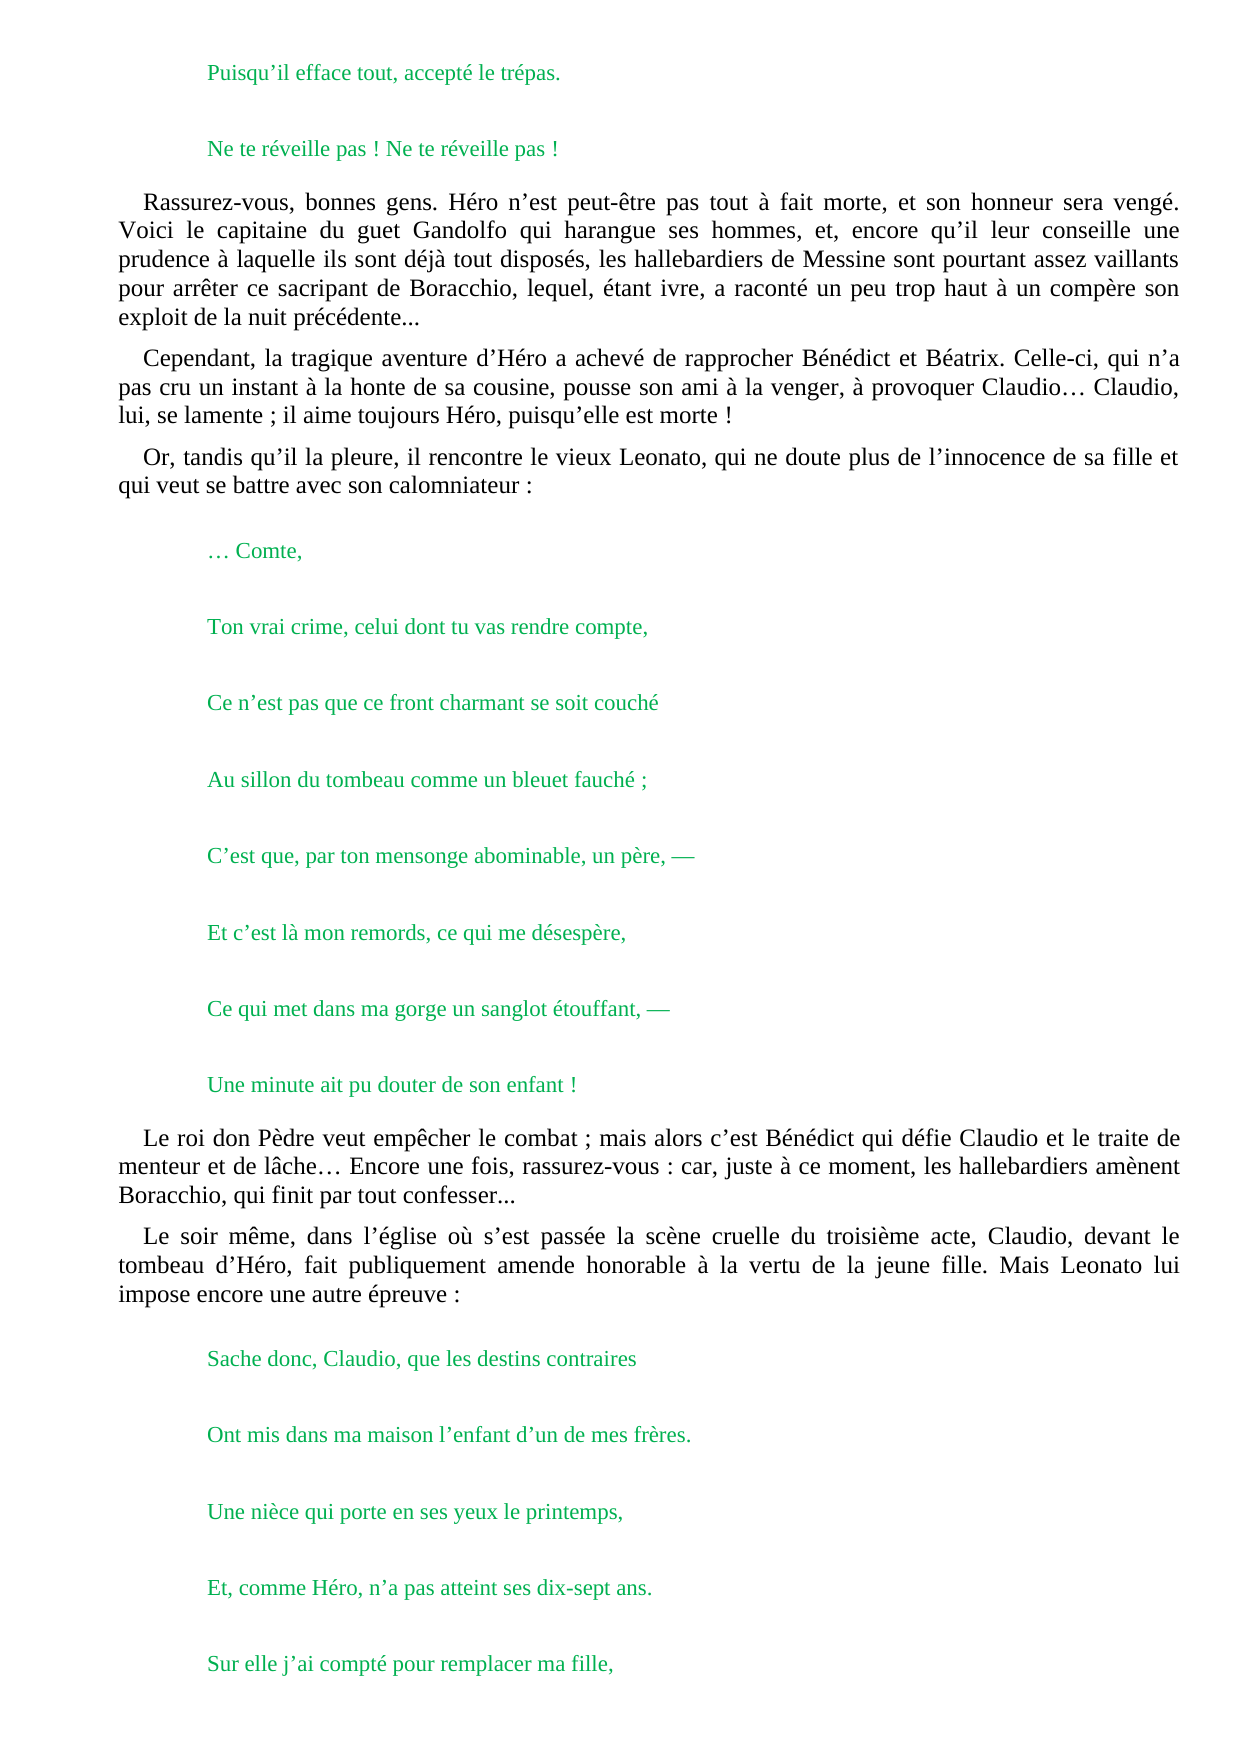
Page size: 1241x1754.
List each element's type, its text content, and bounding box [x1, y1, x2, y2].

text Sur elle j’ai compté pour remplacer ma fille, [207, 1651, 1181, 1677]
text Or, tandis qu’il la pleure, il rencontre le vieux Leonato, qui ne doute plus de l’innocence de sa fille et qui veut se battre avec son calomniateur : [118, 442, 1181, 499]
text Une nièce qui porte en ses yeux le printemps, [207, 1498, 1181, 1524]
text Ne te réveille pas ! Ne te réveille pas ! [207, 135, 1181, 162]
text Ont mis dans ma maison l’enfant d’un de mes frères. [207, 1421, 1181, 1448]
text Au sillon du tombeau comme un bleuet fauché ; [207, 766, 1181, 792]
text Ce n’est pas que ce front charmant se soit couché [207, 689, 1181, 716]
text C’est que, par ton mensonge abominable, un père, — [207, 842, 1181, 868]
text Rassurez-vous, bonnes gens. Héro n’est peut-être pas tout à fait morte, et son honneur sera vengé. Voici le capitaine du guet Gandolfo qui harangue ses hommes, et, encore qu’il leur conseille une prudence à laquelle ils sont déjà tout disposés, les hallebardiers de Messine sont pourtant assez vaillants pour arrêter ce sacripant de Boracchio, lequel, étant ivre, a raconté un peu trop haut à un compère son exploit de la nuit précédente... [118, 187, 1181, 331]
text Cependant, la tragique aventure d’Héro a achevé de rapprocher Bénédict et Béatrix. Celle-ci, qui n’a pas cru un instant à la honte de sa cousine, pousse son ami à la venger, à provoquer Claudio… Claudio, lui, se lamente ; il aime toujours Héro, puisqu’elle est morte ! [118, 343, 1181, 429]
text Sache donc, Claudio, que les destins contraires [207, 1345, 1181, 1371]
text Une minute ait pu douter de son enfant ! [207, 1071, 1181, 1098]
text … Comte, [207, 537, 1181, 563]
text Et, comme Héro, n’a pas atteint ses dix-sept ans. [207, 1574, 1181, 1601]
text Puisqu’il efface tout, accepté le trépas. [207, 59, 1181, 85]
text Le soir même, dans l’église où s’est passée la scène cruelle du troisième acte, Claudio, devant le tombeau d’Héro, fait publiquement amende honorable à la vertu de la jeune fille. Mais Leonato lui impose encore une autre épreuve : [118, 1221, 1181, 1308]
text Ce qui met dans ma gorge un sanglot étouffant, — [207, 995, 1181, 1021]
text Ton vrai crime, celui dont tu vas rendre compte, [207, 613, 1181, 639]
text Le roi don Pèdre veut empêcher le combat ; mais alors c’est Bénédict qui défie Claudio et le traite de menteur et de lâche… Encore une fois, rassurez-vous : car, juste à ce moment, les hallebardiers amènent Boracchio, qui finit par tout confesser... [118, 1123, 1181, 1209]
text Et c’est là mon remords, ce qui me désespère, [207, 918, 1181, 945]
